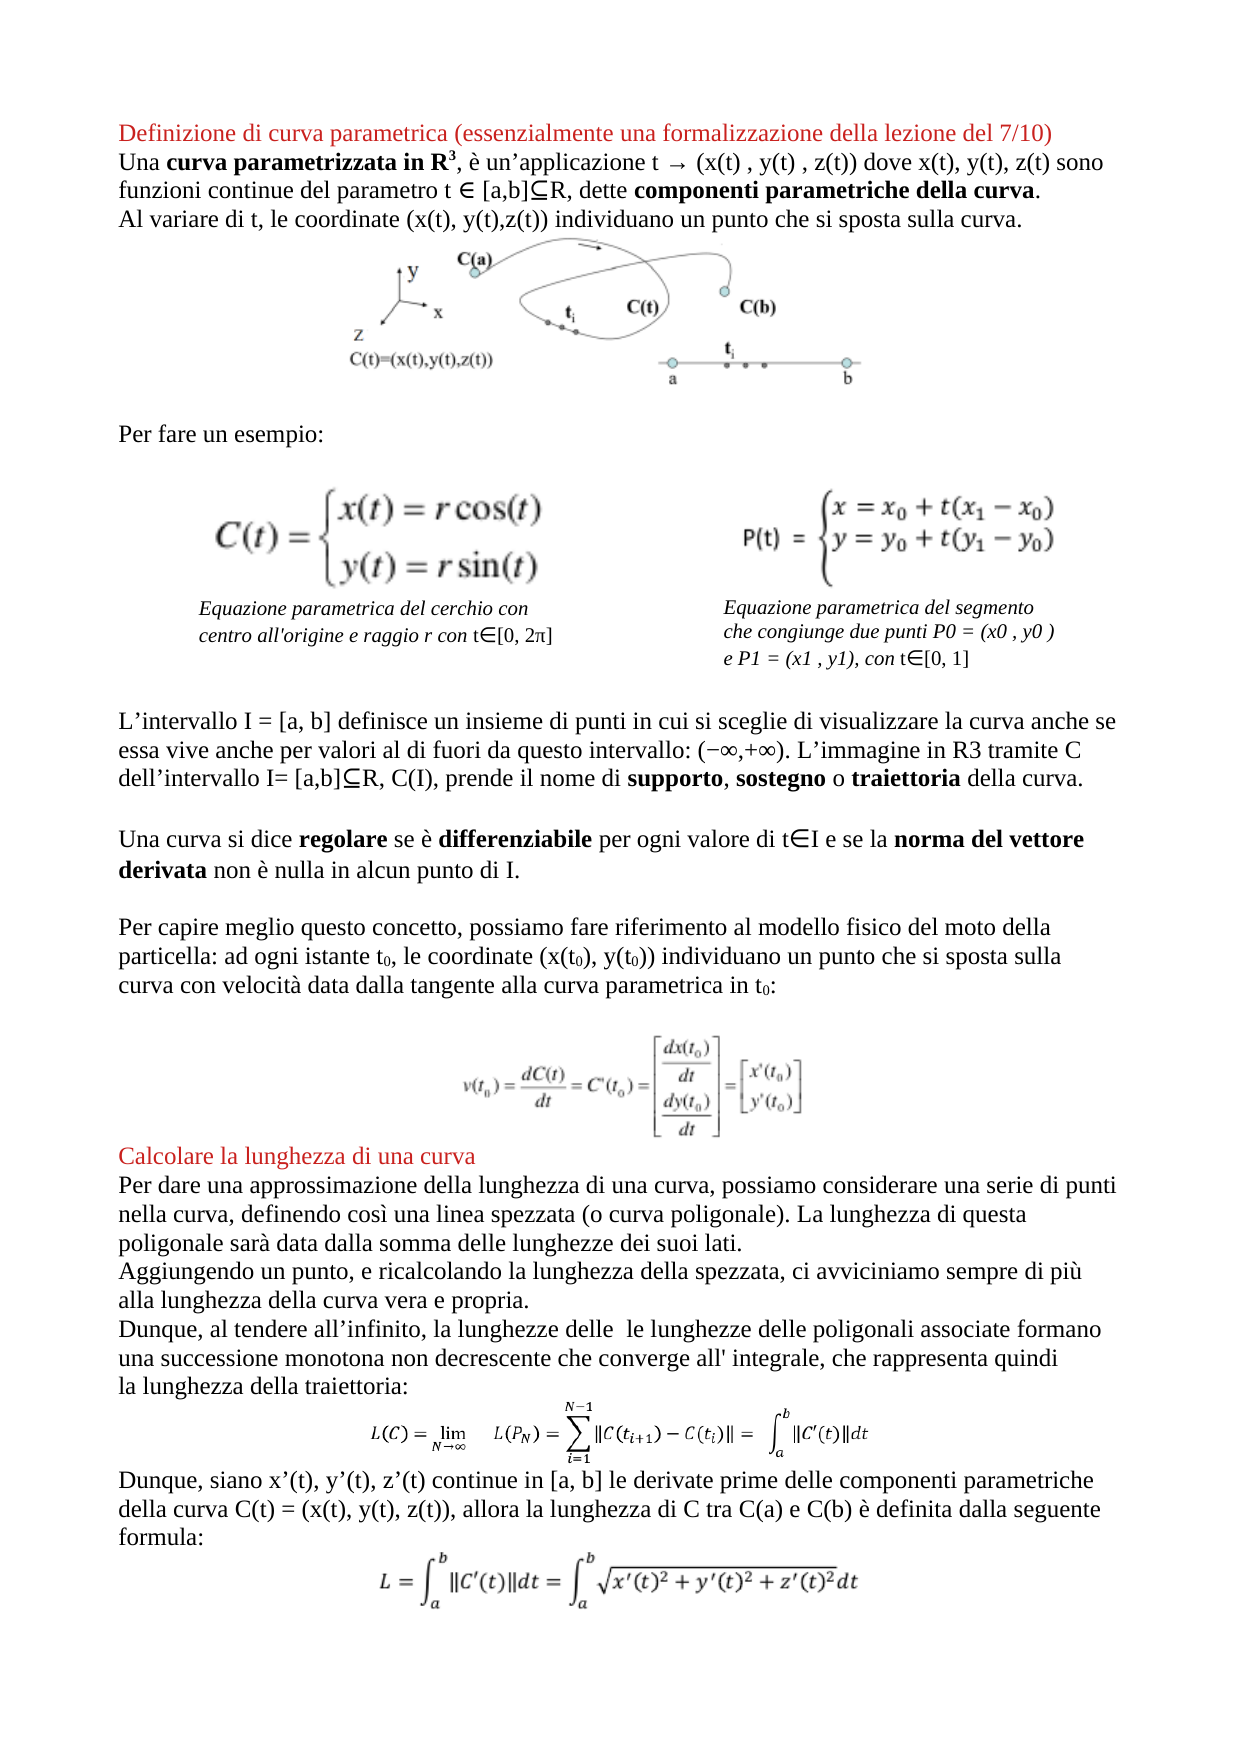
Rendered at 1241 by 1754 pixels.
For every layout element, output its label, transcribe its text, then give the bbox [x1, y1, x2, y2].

text Per capire meglio questo concetto, possiamo fare riferimento al modello fisico del moto della particella: ad ogni istante t0, le coordinate (x(t0), y(t0)) individuano un punto che si sposta sulla curva con velocità data dalla tangente alla curva parametrica in t0: [118, 912, 1122, 999]
text Per fare un esempio: [118, 419, 1122, 447]
picture [198, 474, 568, 596]
picture [346, 234, 867, 390]
text Aggiungendo un punto, e ricalcolando la lunghezza della spezzata, ci avviciniamo sempre di più alla lunghezza della curva vera e propria. [118, 1256, 1122, 1314]
picture [378, 1551, 862, 1614]
text la lunghezza della traiettoria: [118, 1371, 1122, 1400]
text Una curva si dice regolare se è differenziabile per ogni valore di t∈I e se la norma del vettore derivata non è nulla in alcun punto di I. [118, 821, 1122, 884]
picture [369, 1400, 871, 1465]
text Dunque, siano x’(t), y’(t), z’(t) continue in [a, b] le derivate prime delle componenti parametriche della curva C(t) = (x(t), y(t), z(t)), allora la lunghezza di C tra C(a) e C(b) è definita dalla seguente formula: [118, 1400, 1122, 1551]
text Definizione di curva parametrica (essenzialmente una formalizzazione della lezione del 7/10) [118, 118, 1122, 147]
picture [460, 1033, 803, 1142]
picture [723, 480, 1070, 596]
text Una curva parametrizzata in R3, è un’applicazione t → (x(t) , y(t) , z(t)) dove x(t), y(t), z(t) sono funzioni continue del parametro t ∈ [a,b]⊆R, dette componenti parametriche della curva. [118, 147, 1122, 204]
text L’intervallo I = [a, b] definisce un insieme di punti in cui si sceglie di visualizzare la curva anche se essa vive anche per valori al di fuori da questo intervallo: (−∞,+∞). L’immagine in R3 tramite C dell’intervallo I= [a,b]⊆R, C(I), prende il nome di supporto, sostegno o traiettoria della curva. [118, 706, 1122, 792]
text Equazione parametrica del cerchio con centro all'origine e raggio r con t∈[0, 2π] [199, 596, 567, 648]
text Dunque, al tendere all’infinito, la lunghezze delle le lunghezze delle poligonali associate formano una successione monotona non decrescente che converge all' integrale, che rappresenta quindi [118, 1314, 1122, 1371]
text Equazione parametrica del segmento che congiunge due punti P0 = (x0 , y0 ) e P1 = (x1 , y1), con t∈[0, 1] [723, 596, 1069, 672]
text Al variare di t, le coordinate (x(t), y(t),z(t)) individuano un punto che si sposta sulla curva. [118, 204, 1122, 233]
text Per dare una approssimazione della lunghezza di una curva, possiamo considerare una serie di punti nella curva, definendo così una linea spezzata (o curva poligonale). La lunghezza di questa poligonale sarà data dalla somma delle lunghezze dei suoi lati. [118, 1170, 1122, 1256]
text Calcolare la lunghezza di una curva [118, 1027, 1122, 1170]
